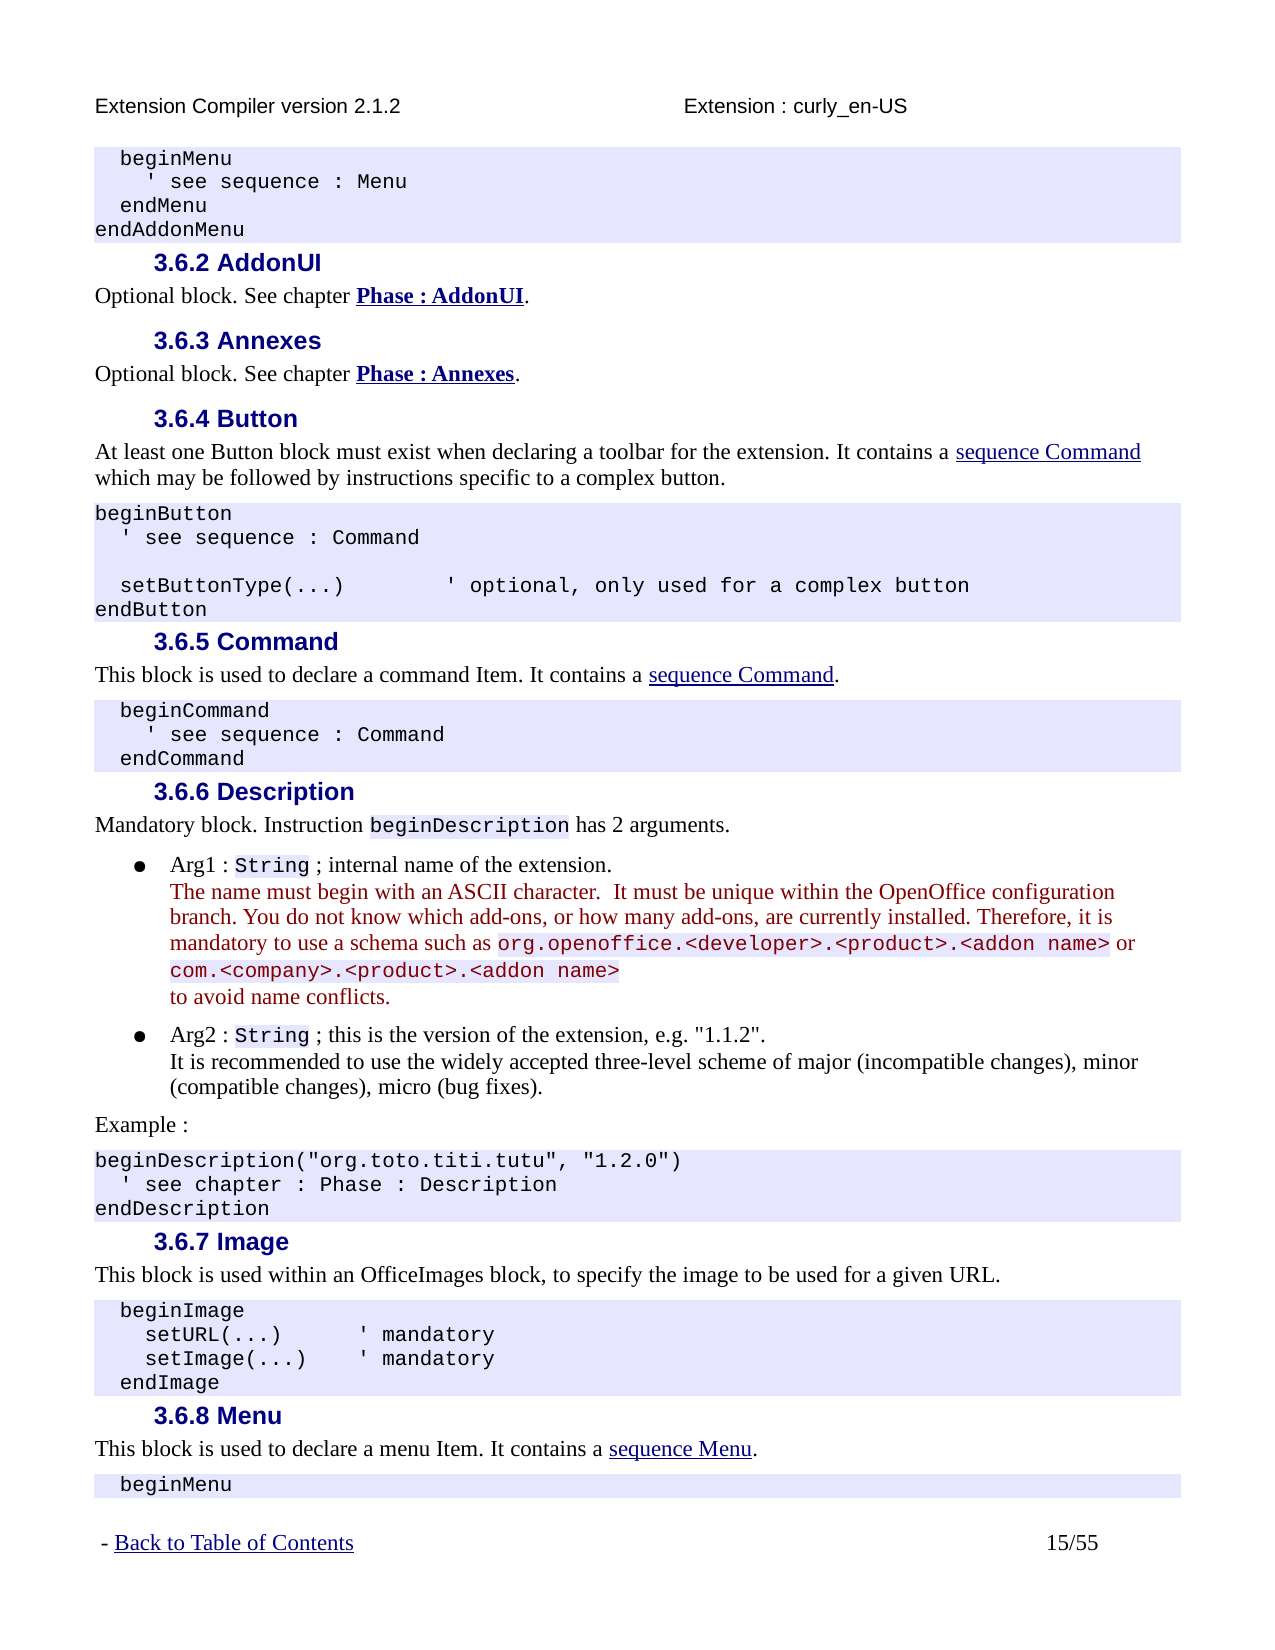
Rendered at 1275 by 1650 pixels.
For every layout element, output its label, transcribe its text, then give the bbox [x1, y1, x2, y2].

text Mandatory block. Instruction beginDescription has 2 arguments. [94, 812, 1181, 839]
list Arg1 : String ; internal name of the extension. The name must begin with an ASCII character. It must be unique within the OpenOffice configuration branch. You do not know which add-ons, or how many add-ons, are currently installed. Therefore, it is mandatory to use a schema such as org.openoffice.<developer>.<product>.<addon name> or com.<company>.<product>.<addon name> to avoid name conflicts. [132, 852, 1181, 1009]
text beginMenu [94, 147, 1181, 171]
text beginCommand [94, 700, 1181, 724]
text beginMenu [94, 1474, 1181, 1498]
text setButtonType(...) ' optional, only used for a complex button [94, 574, 1181, 598]
subtitle Annexes [153, 327, 1181, 355]
text endDescription [94, 1198, 1181, 1222]
text endImage [94, 1372, 1181, 1396]
text ' see chapter : Phase : Description [94, 1174, 1181, 1198]
text endAddonMenu [94, 219, 1181, 243]
text Optional block. See chapter Phase : AddonUI. [94, 283, 1181, 309]
text ' see sequence : Command [94, 724, 1181, 748]
subtitle Command [153, 628, 1181, 656]
text beginButton [94, 503, 1181, 527]
text At least one Button block must exist when declaring a toolbar for the extension. It contains a sequence Command which may be followed by instructions specific to a complex button. [94, 439, 1181, 490]
text endCommand [94, 748, 1181, 772]
subtitle Description [153, 778, 1181, 806]
text setURL(...) ' mandatory [94, 1324, 1181, 1348]
text Example : [94, 1112, 1181, 1138]
subtitle Image [153, 1228, 1181, 1256]
subtitle Button [153, 405, 1181, 433]
text ' see sequence : Menu [94, 171, 1181, 195]
text endMenu [94, 195, 1181, 219]
subtitle AddonUI [153, 249, 1181, 277]
text setImage(...) ' mandatory [94, 1348, 1181, 1372]
text This block is used within an OfficeImages block, to specify the image to be used for a given URL. [94, 1262, 1181, 1287]
text This block is used to declare a menu Item. It contains a sequence Menu. [94, 1436, 1181, 1461]
text This block is used to declare a command Item. It contains a sequence Command. [94, 662, 1181, 688]
text beginImage [94, 1300, 1181, 1324]
text beginDescription("org.toto.titi.tutu", "1.2.0") [94, 1150, 1181, 1174]
subtitle Menu [153, 1402, 1181, 1430]
text endButton [94, 598, 1181, 622]
list Arg2 : String ; this is the version of the extension, e.g. "1.1.2". It is recommended to use the widely accepted three-level scheme of major (incompatible changes), minor (compatible changes), micro (bug fixes). [132, 1022, 1181, 1099]
text Optional block. See chapter Phase : Annexes. [94, 361, 1181, 387]
text ' see sequence : Command [94, 527, 1181, 551]
